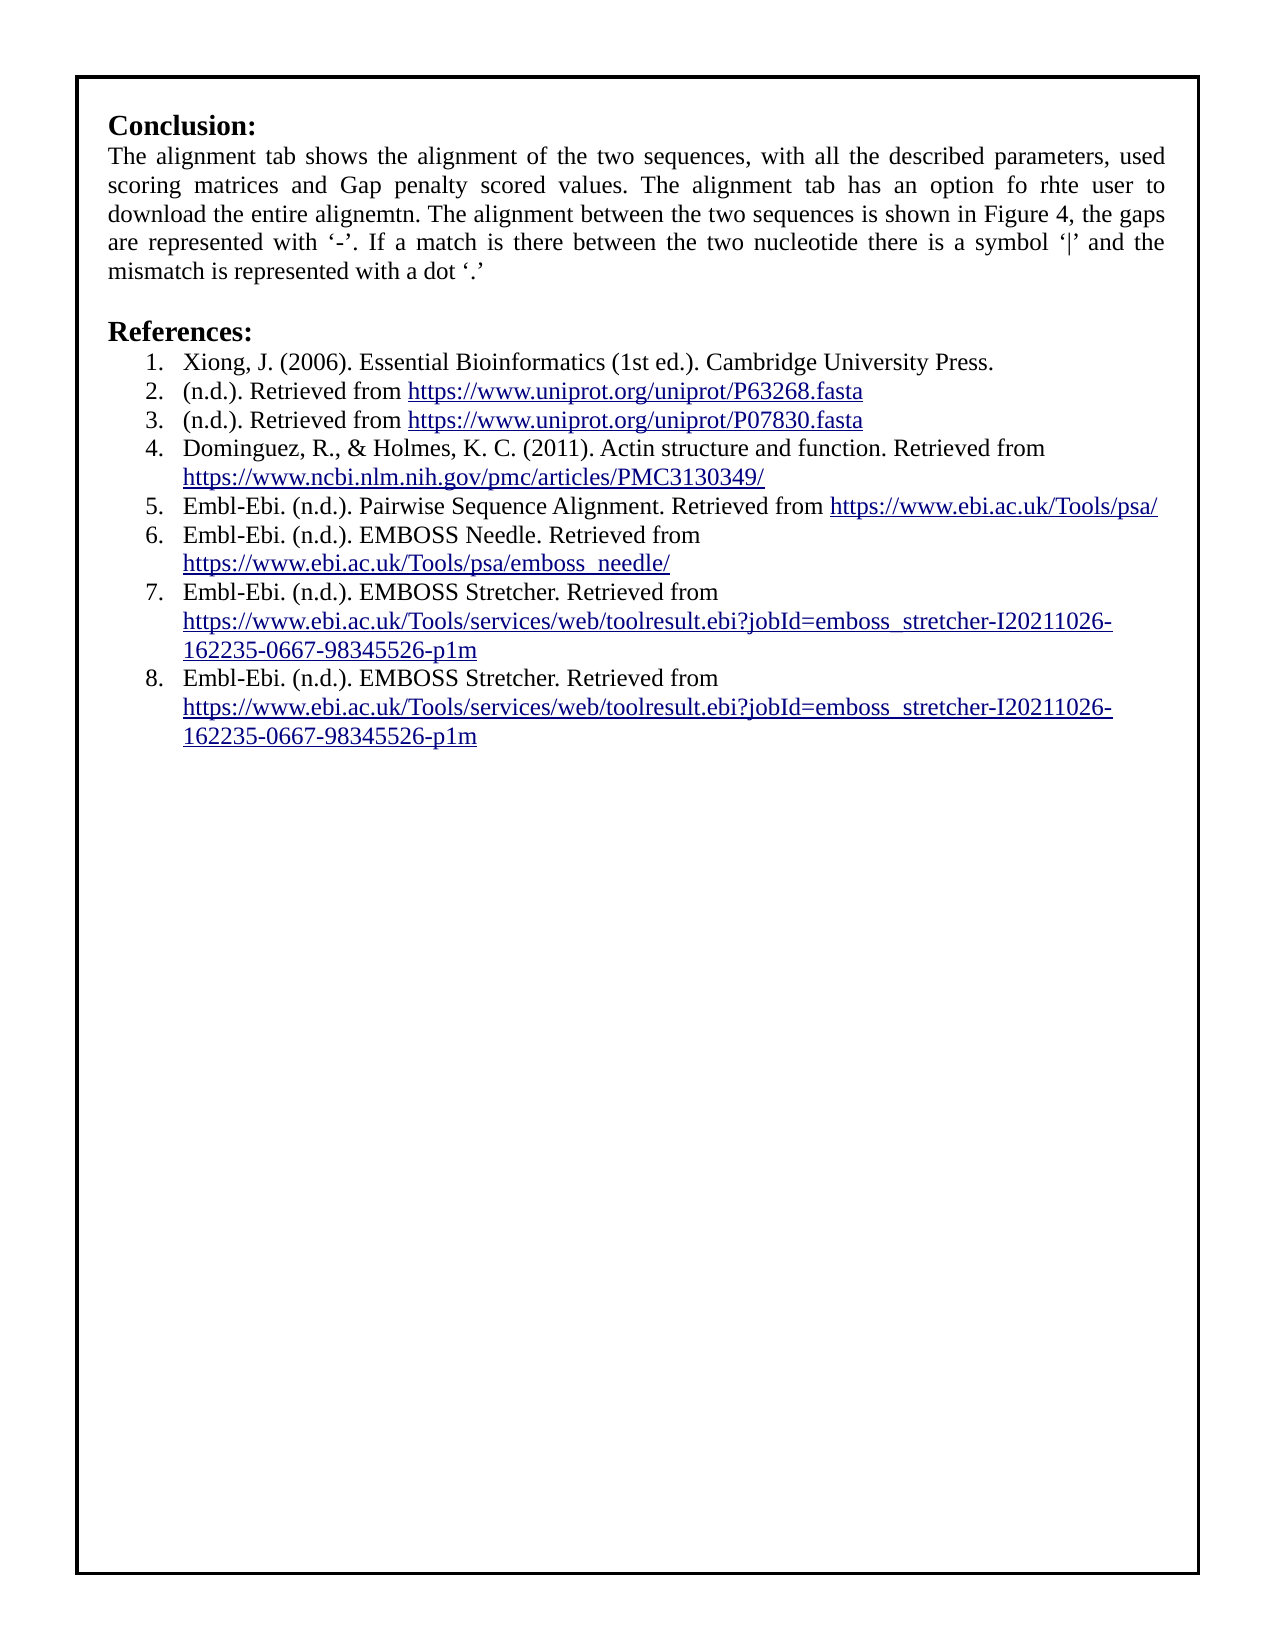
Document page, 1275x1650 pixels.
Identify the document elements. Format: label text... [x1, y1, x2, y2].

list Embl-Ebi. (n.d.). Pairwise Sequence Alignment. Retrieved from https://www.ebi.ac.uk/Tools/psa/ [145, 491, 1167, 520]
list (n.d.). Retrieved from https://www.uniprot.org/uniprot/P63268.fasta [145, 376, 1167, 405]
list Xiong, J. (2006). Essential Bioinformatics (1st ed.). Cambridge University Press. [145, 347, 1167, 376]
list Embl-Ebi. (n.d.). EMBOSS Stretcher. Retrieved from https://www.ebi.ac.uk/Tools/services/web/toolresult.ebi?jobId=emboss_stretcher-I20211026-162235-0667-98345526-p1m [145, 577, 1167, 663]
text Conclusion: [108, 108, 1167, 141]
list (n.d.). Retrieved from https://www.uniprot.org/uniprot/P07830.fasta [145, 405, 1167, 433]
text References: [108, 314, 1167, 347]
list Dominguez, R., & Holmes, K. C. (2011). Actin structure and function. Retrieved from https://www.ncbi.nlm.nih.gov/pmc/articles/PMC3130349/ [145, 433, 1167, 491]
list Embl-Ebi. (n.d.). EMBOSS Stretcher. Retrieved from https://www.ebi.ac.uk/Tools/services/web/toolresult.ebi?jobId=emboss_stretcher-I20211026-162235-0667-98345526-p1m [145, 663, 1167, 750]
list Embl-Ebi. (n.d.). EMBOSS Needle. Retrieved from https://www.ebi.ac.uk/Tools/psa/emboss_needle/ [145, 520, 1167, 577]
text The alignment tab shows the alignment of the two sequences, with all the described parameters, used scoring matrices and Gap penalty scored values. The alignment tab has an option fo rhte user to download the entire alignemtn. The alignment between the two sequences is shown in Figure 4, the gaps are represented with ‘-’. If a match is there between the two nucleotide there is a symbol ‘|’ and the mismatch is represented with a dot ‘.’ [108, 141, 1167, 285]
